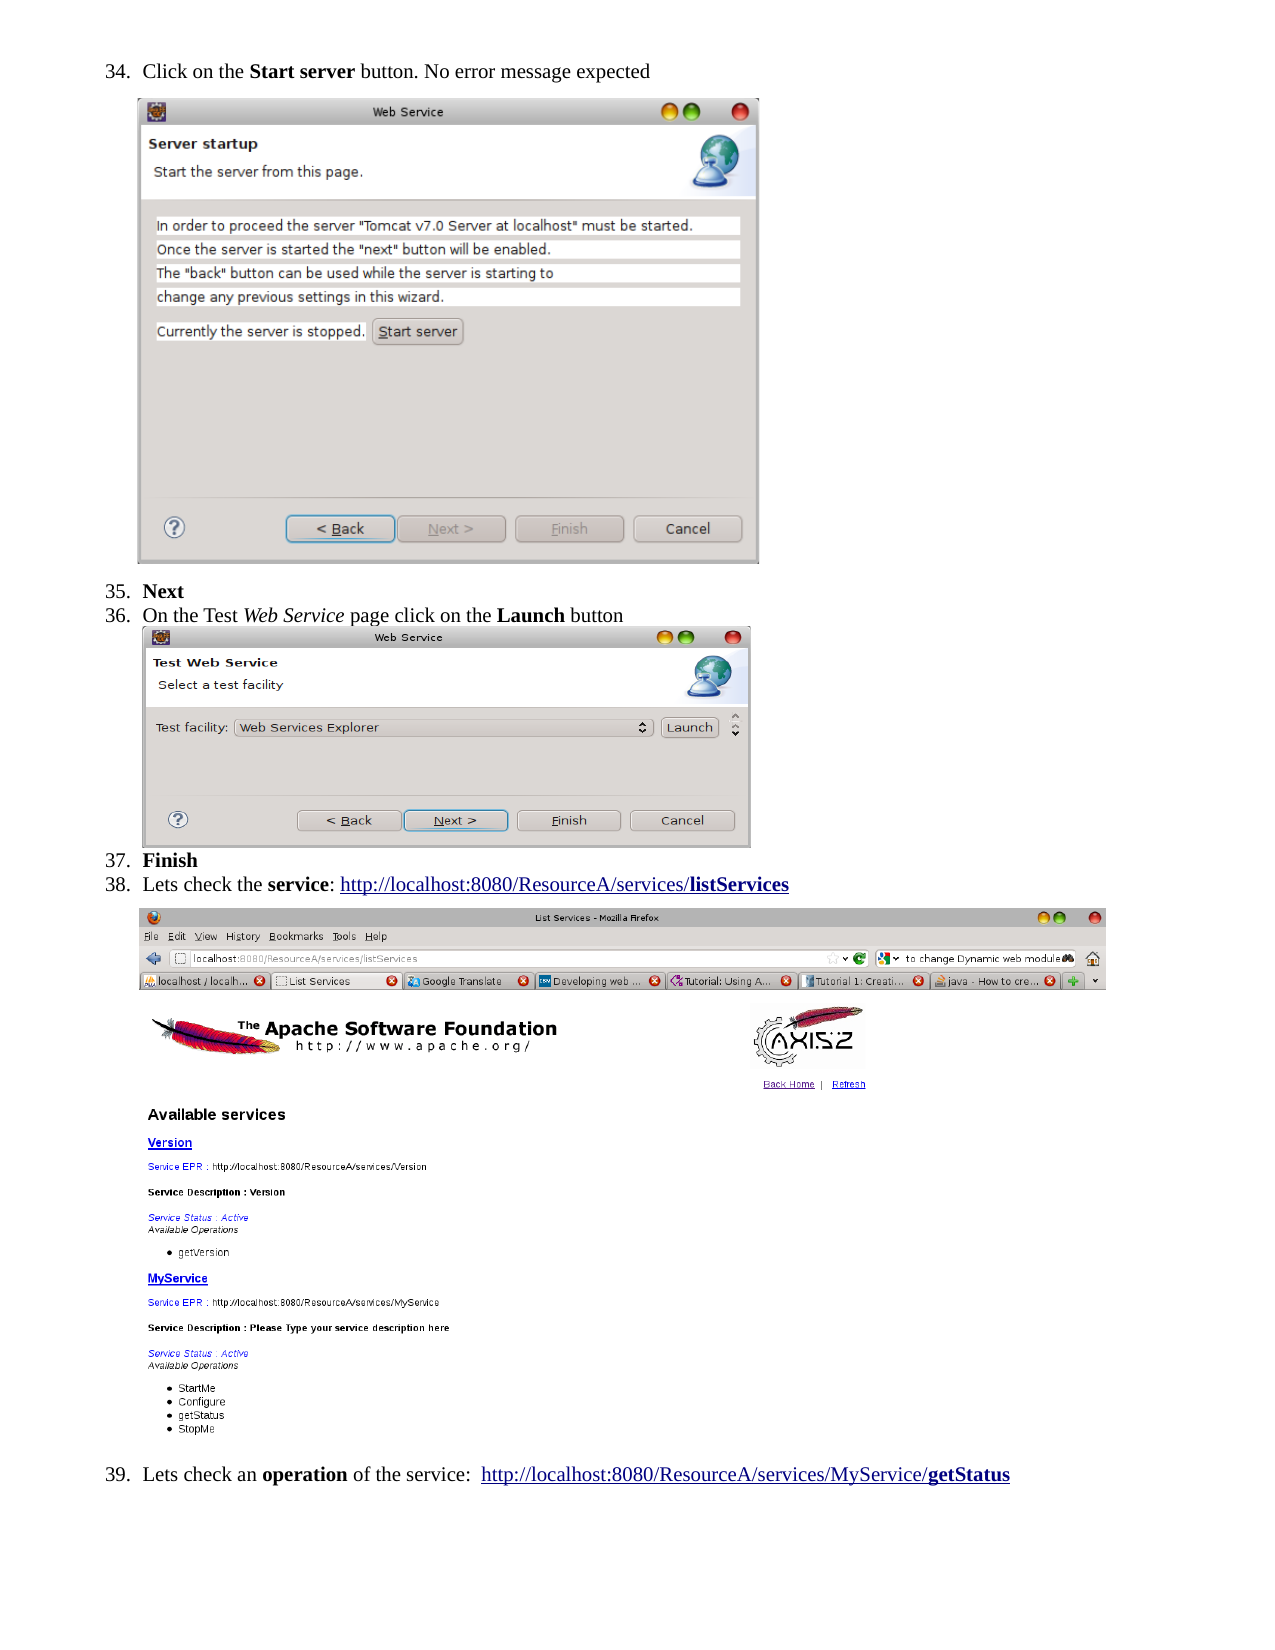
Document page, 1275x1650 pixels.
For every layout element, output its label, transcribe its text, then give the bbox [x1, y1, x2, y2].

list On the Test Web Service page click on the Launch button [105, 603, 1195, 627]
list Next [105, 579, 1195, 603]
list Lets check the service: http://localhost:8080/ResourceA/services/listServices [105, 872, 1195, 896]
picture [137, 98, 760, 564]
list Finish [105, 848, 1195, 872]
picture [139, 908, 1106, 1447]
list Click on the Start server button. No error message expected [105, 59, 1195, 83]
picture [142, 626, 751, 848]
list Lets check an operation of the service: http://localhost:8080/ResourceA/services/MyService/getStatus [105, 1462, 1195, 1486]
